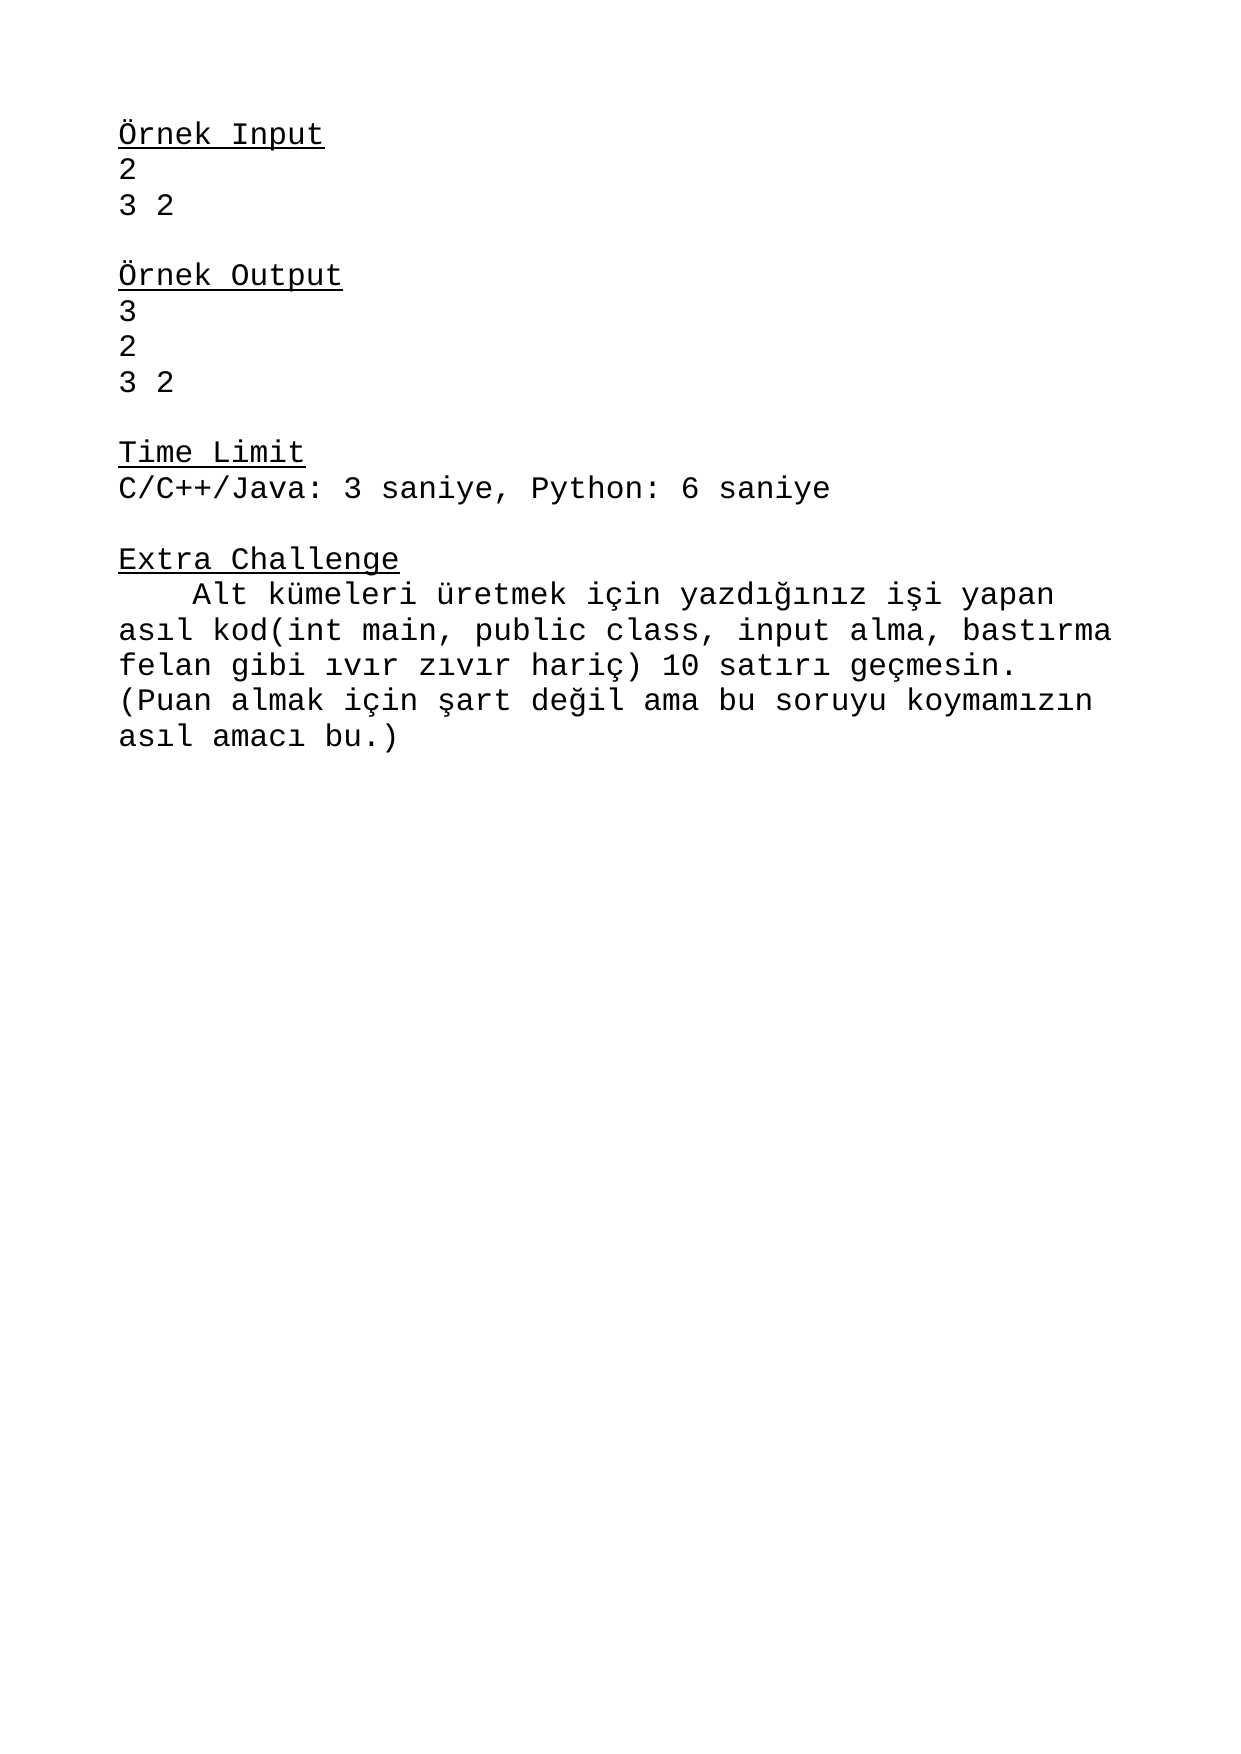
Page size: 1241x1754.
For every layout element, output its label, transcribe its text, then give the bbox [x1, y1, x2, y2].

text Örnek Input [118, 118, 1122, 153]
text Extra Challenge [118, 543, 1122, 578]
text 3 2 [118, 366, 1122, 401]
text 3 [118, 295, 1122, 331]
text C/C++/Java: 3 saniye, Python: 6 saniye [118, 472, 1122, 508]
text 3 2 [118, 189, 1122, 224]
text Alt kümeleri üretmek için yazdığınız işi yapan asıl kod(int main, public class, input alma, bastırma felan gibi ıvır zıvır hariç) 10 satırı geçmesin. (Puan almak için şart değil ama bu soruyu koymamızın asıl amacı bu.) [118, 578, 1122, 756]
text Örnek Output [118, 260, 1122, 295]
text Time Limit [118, 437, 1122, 472]
text 2 [118, 153, 1122, 189]
text 2 [118, 331, 1122, 366]
